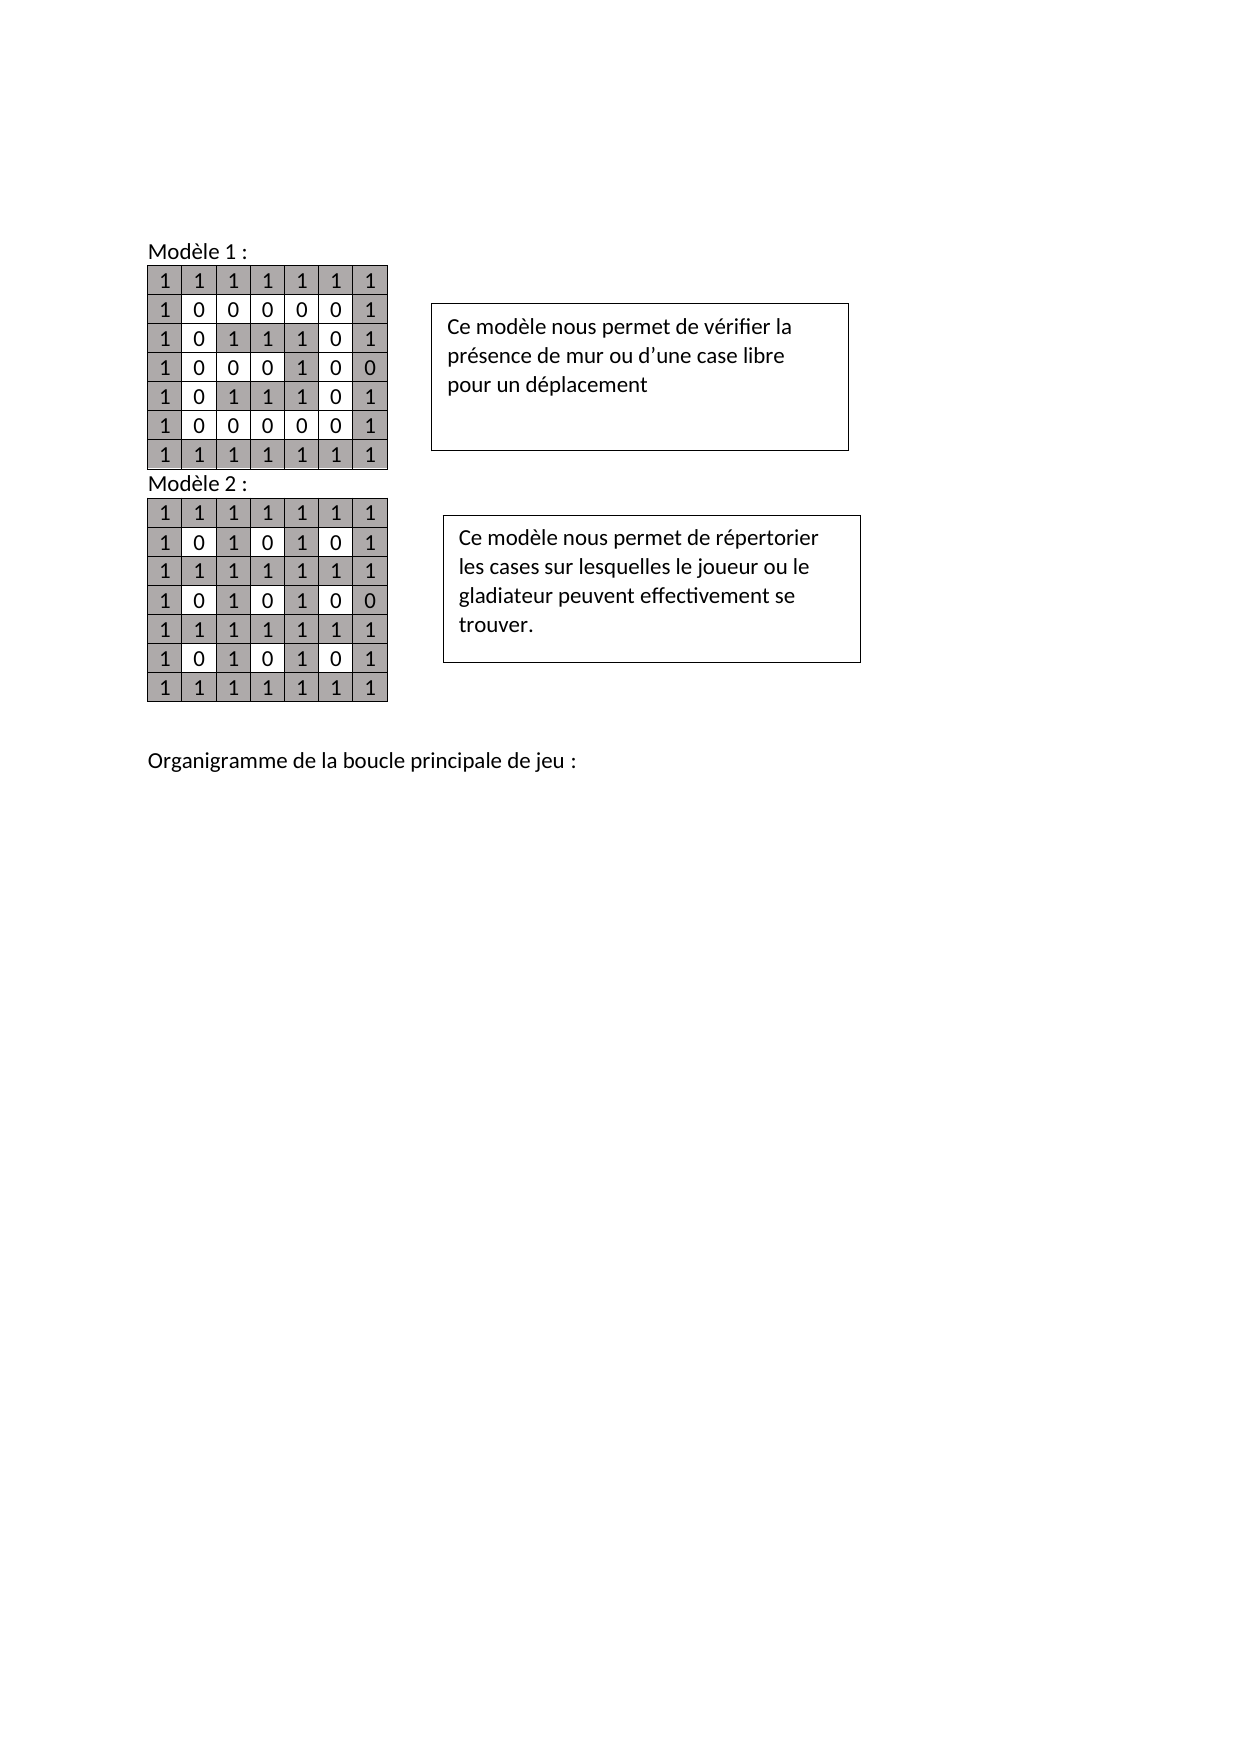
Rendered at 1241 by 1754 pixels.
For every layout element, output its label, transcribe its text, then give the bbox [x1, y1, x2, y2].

table_cell 1 [217, 615, 250, 643]
table_cell 0 [251, 644, 284, 672]
table_cell 1 [285, 353, 318, 381]
table_cell 1 [251, 440, 284, 468]
table_cell 1 [148, 615, 181, 643]
table_cell 0 [217, 353, 250, 381]
table_cell 1 [217, 586, 250, 614]
table_cell 1 [353, 644, 387, 672]
table_cell 1 [217, 324, 250, 352]
table_cell 0 [285, 295, 318, 323]
table_cell 0 [182, 528, 216, 556]
table_cell 0 [182, 382, 216, 410]
table_cell 1 [217, 557, 250, 585]
table_header 1 [319, 266, 352, 294]
table_cell 0 [319, 411, 352, 439]
table_cell 1 [353, 673, 387, 701]
table_cell 1 [319, 557, 352, 585]
table_cell 1 [148, 673, 181, 701]
table_cell 1 [285, 615, 318, 643]
table_cell 0 [319, 586, 352, 614]
table_cell 0 [182, 411, 216, 439]
table_header 1 [353, 266, 387, 294]
table_cell 1 [217, 382, 250, 410]
table_cell 1 [217, 440, 250, 468]
table_cell 1 [285, 440, 318, 468]
table_cell 1 [319, 615, 352, 643]
table_cell 1 [285, 557, 318, 585]
table_cell 1 [285, 528, 318, 556]
table_header 1 [217, 266, 250, 294]
text [444, 516, 860, 662]
text Ce modèle nous permet de répertorier les cases sur lesquelles le joueur ou le gladiateur peuvent effectivement se trouver. [458, 523, 845, 638]
table_cell 1 [148, 295, 181, 323]
table_header 1 [285, 266, 318, 294]
table_header 1 [182, 266, 216, 294]
table_cell 1 [353, 440, 387, 468]
table_cell 0 [217, 411, 250, 439]
table_cell 1 [285, 382, 318, 410]
table_cell 0 [182, 353, 216, 381]
table_cell 1 [319, 673, 352, 701]
table_cell 0 [182, 295, 216, 323]
table_cell 1 [251, 615, 284, 643]
table_header 1 [182, 499, 216, 527]
table_cell 0 [251, 528, 284, 556]
table_cell 0 [353, 353, 387, 381]
table_header 1 [217, 499, 250, 527]
table_cell 0 [319, 353, 352, 381]
table_cell 1 [182, 557, 216, 585]
table_cell 1 [148, 324, 181, 352]
table_cell 0 [217, 295, 250, 323]
table_cell 1 [353, 411, 387, 439]
table_cell 0 [353, 586, 387, 614]
table_header 1 [319, 499, 352, 527]
table_cell 0 [251, 295, 284, 323]
table_cell 1 [285, 324, 318, 352]
text Organigramme de la boucle principale de jeu : [148, 747, 1093, 775]
table_cell 1 [182, 440, 216, 468]
table_cell 1 [148, 586, 181, 614]
table_cell 0 [182, 644, 216, 672]
table_cell 0 [251, 586, 284, 614]
table_cell 1 [217, 644, 250, 672]
table_cell 1 [148, 528, 181, 556]
table_cell 1 [148, 644, 181, 672]
table_header 1 [285, 499, 318, 527]
table_cell 1 [148, 411, 181, 439]
table_cell 0 [251, 411, 284, 439]
table_cell 1 [148, 440, 181, 468]
table_cell 1 [285, 644, 318, 672]
table_cell 0 [251, 353, 284, 381]
table_cell 1 [319, 440, 352, 468]
table_cell 1 [182, 615, 216, 643]
table_cell 0 [319, 644, 352, 672]
table_cell 1 [353, 382, 387, 410]
table_cell 1 [353, 324, 387, 352]
text Modèle 1 : [148, 237, 1093, 265]
table_cell 1 [353, 295, 387, 323]
table_cell 1 [353, 528, 387, 556]
table_header 1 [251, 266, 284, 294]
text Modèle 2 : [148, 469, 1093, 497]
table_header 1 [148, 266, 181, 294]
table_cell 1 [182, 673, 216, 701]
table_cell 1 [353, 615, 387, 643]
table_cell 0 [319, 528, 352, 556]
table_cell 1 [285, 673, 318, 701]
table_cell 1 [148, 382, 181, 410]
text Ce modèle nous permet de vérifier la présence de mur ou d’une case libre pour un déplacement [447, 312, 833, 398]
table_cell 1 [217, 673, 250, 701]
table_cell 1 [148, 557, 181, 585]
table_cell 1 [251, 557, 284, 585]
table_cell 1 [217, 528, 250, 556]
table_cell 1 [148, 353, 181, 381]
table_cell 1 [251, 673, 284, 701]
table_header 1 [148, 499, 181, 527]
table_header 1 [251, 499, 284, 527]
table_cell 1 [285, 586, 318, 614]
table_cell 0 [182, 586, 216, 614]
table_cell 1 [251, 382, 284, 410]
text [432, 304, 848, 450]
table_cell 1 [353, 557, 387, 585]
table_cell 1 [251, 324, 284, 352]
table_cell 0 [319, 295, 352, 323]
table_cell 0 [285, 411, 318, 439]
table_cell 0 [182, 324, 216, 352]
table_header 1 [353, 499, 387, 527]
table_cell 0 [319, 382, 352, 410]
table_cell 0 [319, 324, 352, 352]
